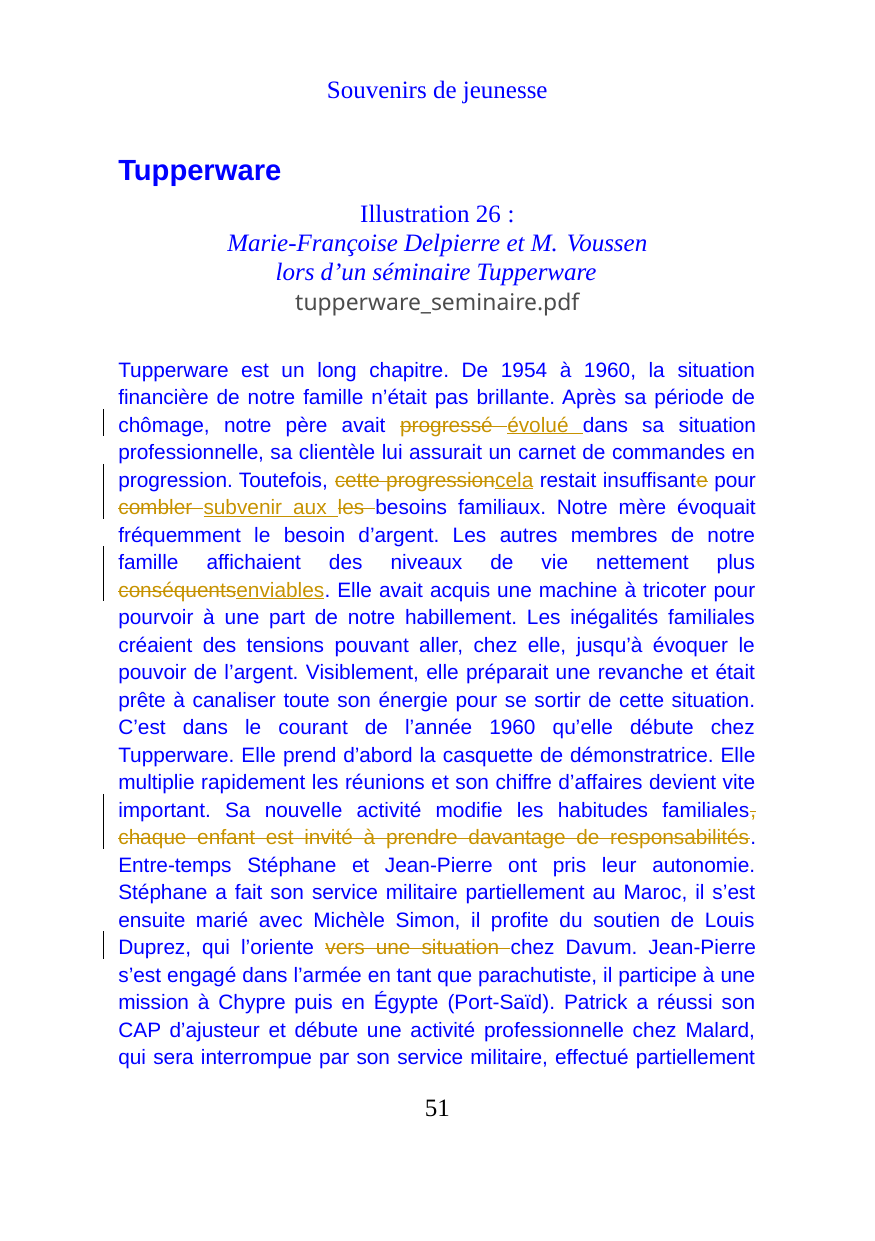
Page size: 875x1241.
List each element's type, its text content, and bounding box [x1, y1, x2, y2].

text Marie-Françoise Delpierre et M. Voussen [118, 228, 756, 257]
text lors d’un séminaire Tupperware [118, 257, 756, 286]
text Illustration 26 : [118, 199, 756, 228]
subtitle Tupperware [118, 153, 756, 187]
text Tupperware est un long chapitre. De 1954 à 1960, la situation financière de notre famille n’était pas brillante. Après sa période de chômage, notre père avait évolué dans sa situation professionnelle, sa clientèle lui assurait un carnet de commandes en progression. Toutefois, cela restait insuffisant pour subvenir aux besoins familiaux. Notre mère évoquait fréquemment le besoin d’argent. Les autres membres de notre famille affichaient des niveaux de vie nettement plus enviables. Elle avait acquis une machine à tricoter pour pourvoir à une part de notre habillement. Les inégalités familiales créaient des tensions pouvant aller, chez elle, jusqu’à évoquer le pouvoir de l’argent. Visiblement, elle préparait une revanche et était prête à canaliser toute son énergie pour se sortir de cette situation. C’est dans le courant de l’année 1960 qu’elle débute chez Tupperware. Elle prend d’abord la casquette de démonstratrice. Elle multiplie rapidement les réunions et son chiffre d’affaires devient vite important. Sa nouvelle activité modifie les habitudes familiales. Entre-temps Stéphane et Jean-Pierre ont pris leur autonomie. Stéphane a fait son service militaire partiellement au Maroc, il s’est ensuite marié avec Michèle Simon, il profite du soutien de Louis Duprez, qui l’oriente chez Davum. Jean-Pierre s’est engagé dans l’armée en tant que parachutiste, il participe à une mission à Chypre puis en Égypte (Port-Saïd). Patrick a réussi son CAP d’ajusteur et débute une activité professionnelle chez Malard, qui sera interrompue par son service militaire, effectué partiellement en Algérie. Chantal a 16 ans, j’en ai 14, et Bernard, 10. L’activité Tupperware prend de l’importance, notre mère prend au fil du temps davantage de responsabilités, elle passe du statut de démonstratrice à celui de monitrice, correspondant à l’encadrement de plusieurs démonstratrices. Notre père prend en charge l’intendance, le secrétariat, la comptabilité et le colisage. Périodiquement, les marchandises étaient mises à disposition par la concession de Roubaix, dirigée par M. Voussen. Les journées mémorables sont celle dites « des colis ». La première phase consistait à transporter la livraison entre Roubaix et notre domicile de Tourcoing. Puis notre père mettait ses excellentes qualités d’administrateur au service des besoins du magasinage. Dans la salle à manger, sur la table équipée de ses deux rallonges, il étalait en vrac l’ensemble des marchandises. La phase suivante consistait à distribuer en fonction des commandes individuelles de chaque cliente. Pour finir : la phase de vérification où invariablement des manquants étaient identifiés, il fallait alors trouver l’erreur ! Quand le dispatch était terminé, il appartenait à notre mère de s’occuper de la livraison de ses clientes. J’ai un peu participé à cette activité, mon rôle était principalement de lui tenir compagnie. De manière certaine, les jours de colis, l’ambiance dans la maison était plutôt tendue. Il valait mieux raser les murs que de se mêler à l’activité qui s’y déroulait ! Bien sûr, cette nouvelle situation a progressivement assuré l’aisance financière de la famille. Un avantage significatif était en la faveur des plus jeunes dont je faisais partie. C’est d’ailleurs à cette époque que j’ai quitté les frères de Tourcoing pour Saint-Jean-Baptiste-de-La-Salle à Lille. Cet établissement est également tenu par les frères des Écoles chrétiennes. La carrière de notre mère chez Tupperware s’étend de 1960 jusqu’à environ 1985. Cette entreprise américaine fait appel à une organisation alors d’avant-garde et des méthodes de management qui lui sont propres. Le jargon américain est de rigueur : meeting, training, etc. Chaque année, pour récompenser les meilleures vendeuses, un séminaire fastueux est organisé. [118, 357, 756, 1069]
text tupperware_seminaire.pdf [118, 286, 756, 317]
